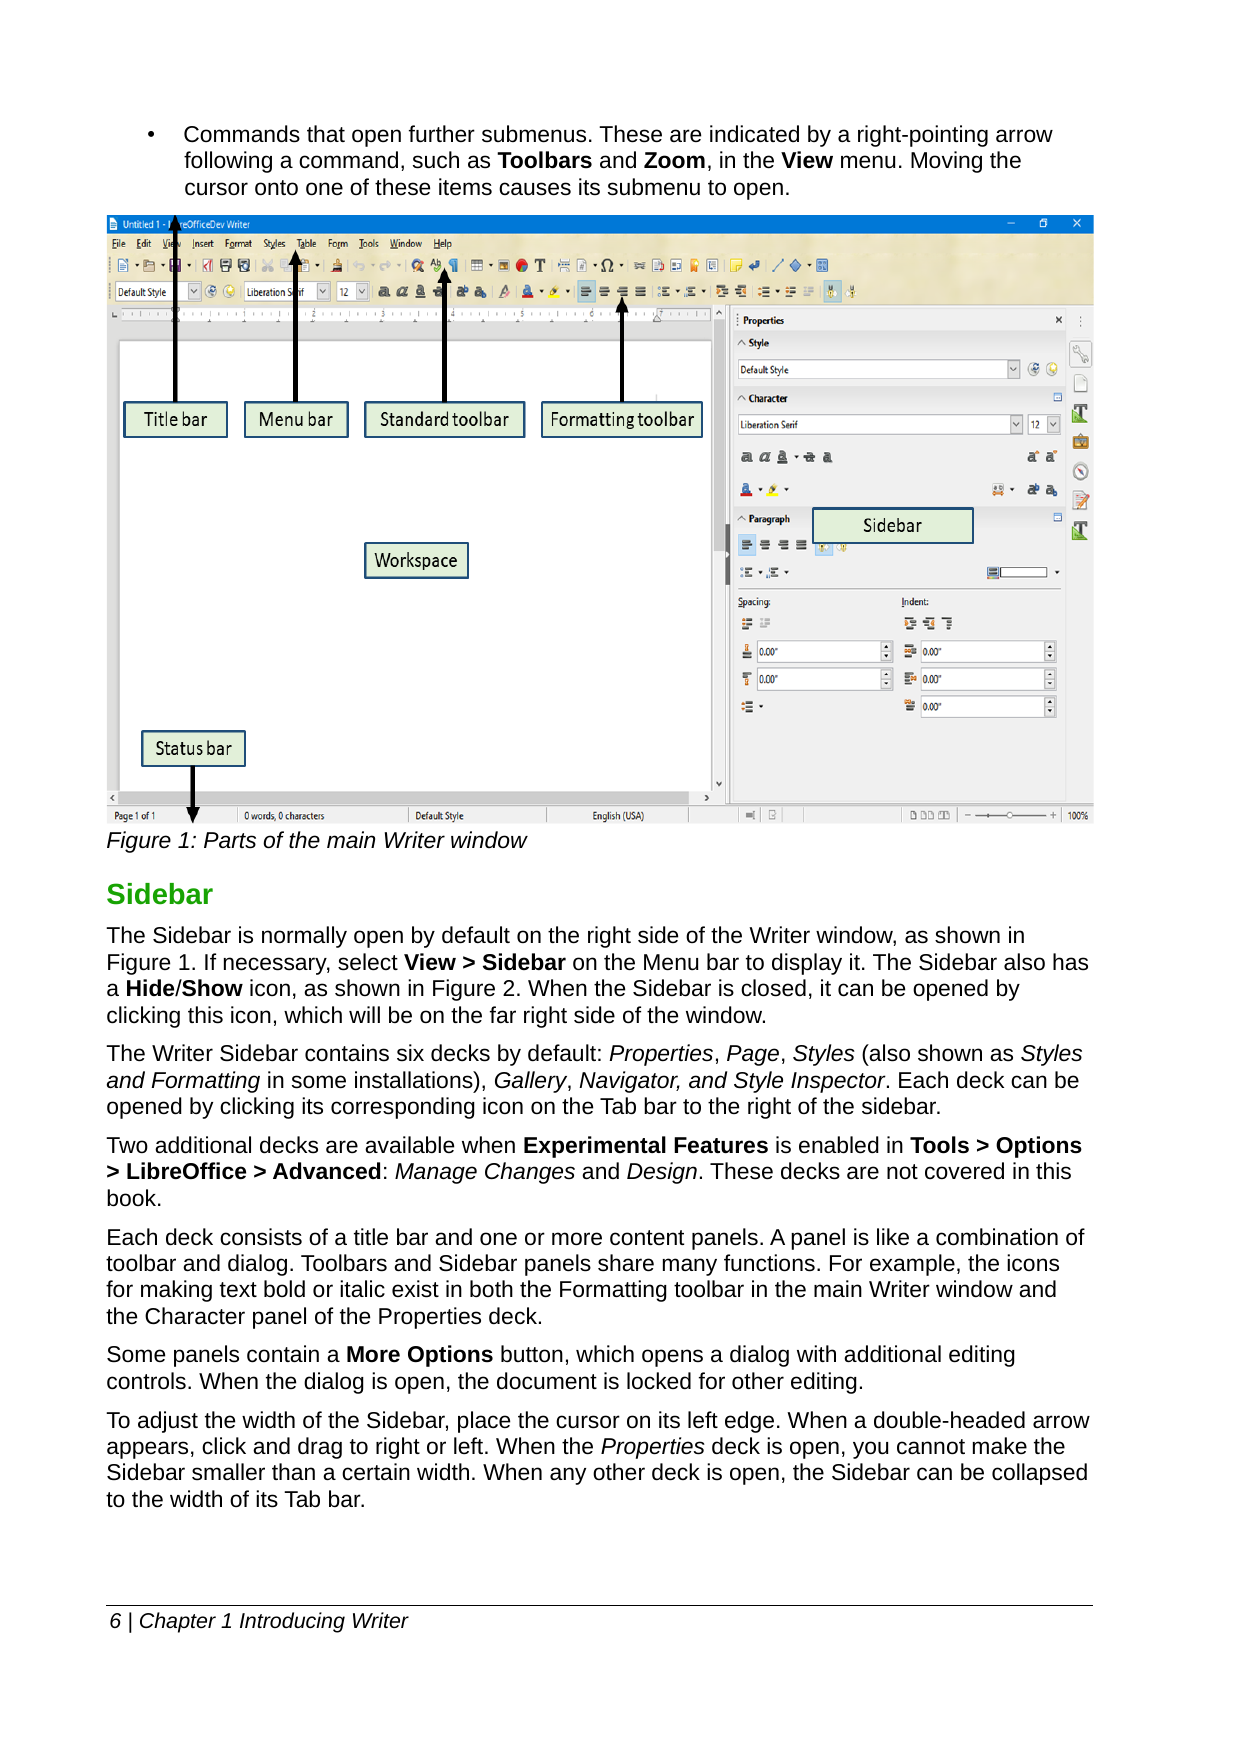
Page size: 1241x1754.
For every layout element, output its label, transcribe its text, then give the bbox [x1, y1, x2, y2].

text Figure 1: Parts of the main Writer window [106, 828, 1094, 853]
list Commands that open further submenus. These are indicated by a right-pointing arrow following a command, such as Toolbars and Zoom, in the View menu. Moving the cursor onto one of these items causes its submenu to open. [144, 118, 1093, 203]
text To adjust the width of the Sidebar, place the cursor on its left edge. When a double-headed arrow appears, click and drag to right or left. When the Properties deck is open, you cannot make the Sidebar smaller than a certain width. When any other deck is open, the Sidebar can be collapsed to the width of its Tab bar. [106, 1407, 1093, 1512]
text The Writer Sidebar contains six decks by default: Properties, Page, Styles (also shown as Styles and Formatting in some installations), Gallery, Navigator, and Style Inspector. Each deck can be opened by clicking its corresponding icon on the Tab bar to the right of the sidebar. [106, 1040, 1093, 1119]
text Each deck consists of a title bar and one or more content panels. A panel is like a combination of toolbar and dialog. Toolbars and Sidebar panels share many functions. For example, the icons for making text bold or italic exist in both the Formatting toolbar in the main Writer window and the Character panel of the Properties deck. [106, 1223, 1093, 1329]
text Some panels contain a More Options button, which opens a dialog with additional editing controls. When the dialog is open, the document is locked for other editing. [106, 1341, 1093, 1394]
text The Sidebar is normally open by default on the right side of the Writer window, as shown in Figure 1. If necessary, select View > Sidebar on the Menu bar to display it. The Sidebar also has a Hide/Show icon, as shown in Figure 2. When the Sidebar is closed, it can be opened by clicking this icon, which will be on the far right side of the window. [106, 922, 1093, 1028]
subtitle Sidebar [106, 877, 1093, 911]
picture [106, 215, 1094, 828]
text Two additional decks are available when Experimental Features is enabled in Tools > Options > LibreOffice > Advanced: Manage Changes and Design. These decks are not covered in this book. [106, 1132, 1093, 1211]
